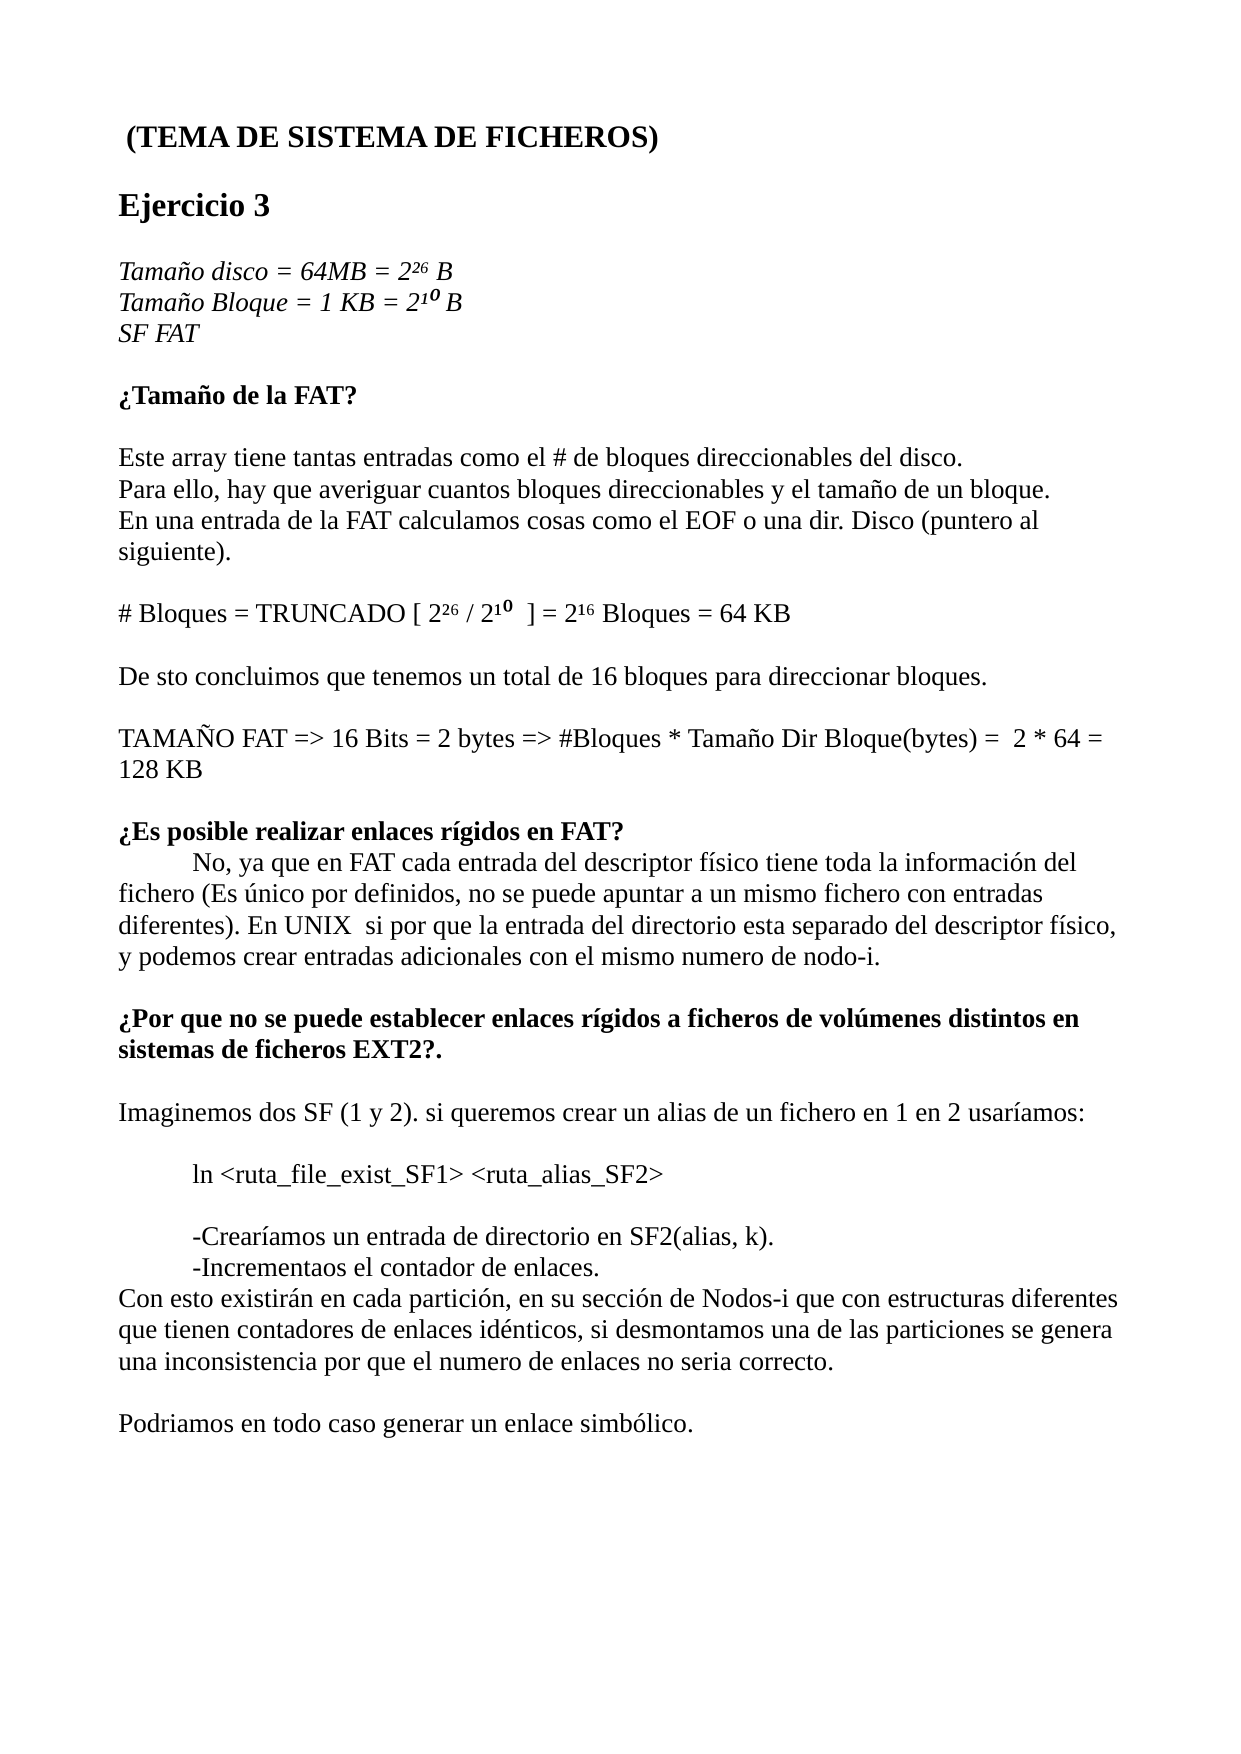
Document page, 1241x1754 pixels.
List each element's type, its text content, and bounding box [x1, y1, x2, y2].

text -Crearíamos un entrada de directorio en SF2(alias, k). [118, 1220, 1122, 1251]
text Ejercicio 3 [118, 185, 1122, 223]
text TAMAÑO FAT => 16 Bits = 2 bytes => #Bloques * Tamaño Dir Bloque(bytes) = 2 * 64 = 128 KB [118, 722, 1122, 784]
text ¿Tamaño de la FAT? [118, 379, 1122, 410]
text ln <ruta_file_exist_SF1> <ruta_alias_SF2> [118, 1158, 1122, 1189]
text Podriamos en todo caso generar un enlace simbólico. [118, 1407, 1122, 1438]
text No, ya que en FAT cada entrada del descriptor físico tiene toda la información del fichero (Es único por definidos, no se puede apuntar a un mismo fichero con entradas diferentes). En UNIX si por que la entrada del directorio esta separado del descriptor físico, y podemos crear entradas adicionales con el mismo numero de nodo-i. [118, 846, 1122, 971]
text Para ello, hay que averiguar cuantos bloques direccionables y el tamaño de un bloque. [118, 473, 1122, 504]
text Tamaño Bloque = 1 KB = 2¹⁰ B [118, 286, 1122, 317]
text Imaginemos dos SF (1 y 2). si queremos crear un alias de un fichero en 1 en 2 usaríamos: [118, 1096, 1122, 1127]
text SF FAT [118, 317, 1122, 348]
text # Bloques = TRUNCADO [ 2²⁶ / 2¹⁰ ] = 2¹⁶ Bloques = 64 KB [118, 597, 1122, 628]
text En una entrada de la FAT calculamos cosas como el EOF o una dir. Disco (puntero al siguiente). [118, 504, 1122, 566]
text ¿Por que no se puede establecer enlaces rígidos a ficheros de volúmenes distintos en sistemas de ficheros EXT2?. [118, 1002, 1122, 1064]
text -Incrementaos el contador de enlaces. [118, 1251, 1122, 1282]
text Con esto existirán en cada partición, en su sección de Nodos-i que con estructuras diferentes que tienen contadores de enlaces idénticos, si desmontamos una de las particiones se genera una inconsistencia por que el numero de enlaces no seria correcto. [118, 1282, 1122, 1376]
text Tamaño disco = 64MB = 2²⁶ B [118, 255, 1122, 286]
text ¿Es posible realizar enlaces rígidos en FAT? [118, 815, 1122, 846]
text Este array tiene tantas entradas como el # de bloques direccionables del disco. [118, 442, 1122, 473]
text De sto concluimos que tenemos un total de 16 bloques para direccionar bloques. [118, 659, 1122, 691]
text (TEMA DE SISTEMA DE FICHEROS) [118, 118, 1122, 154]
